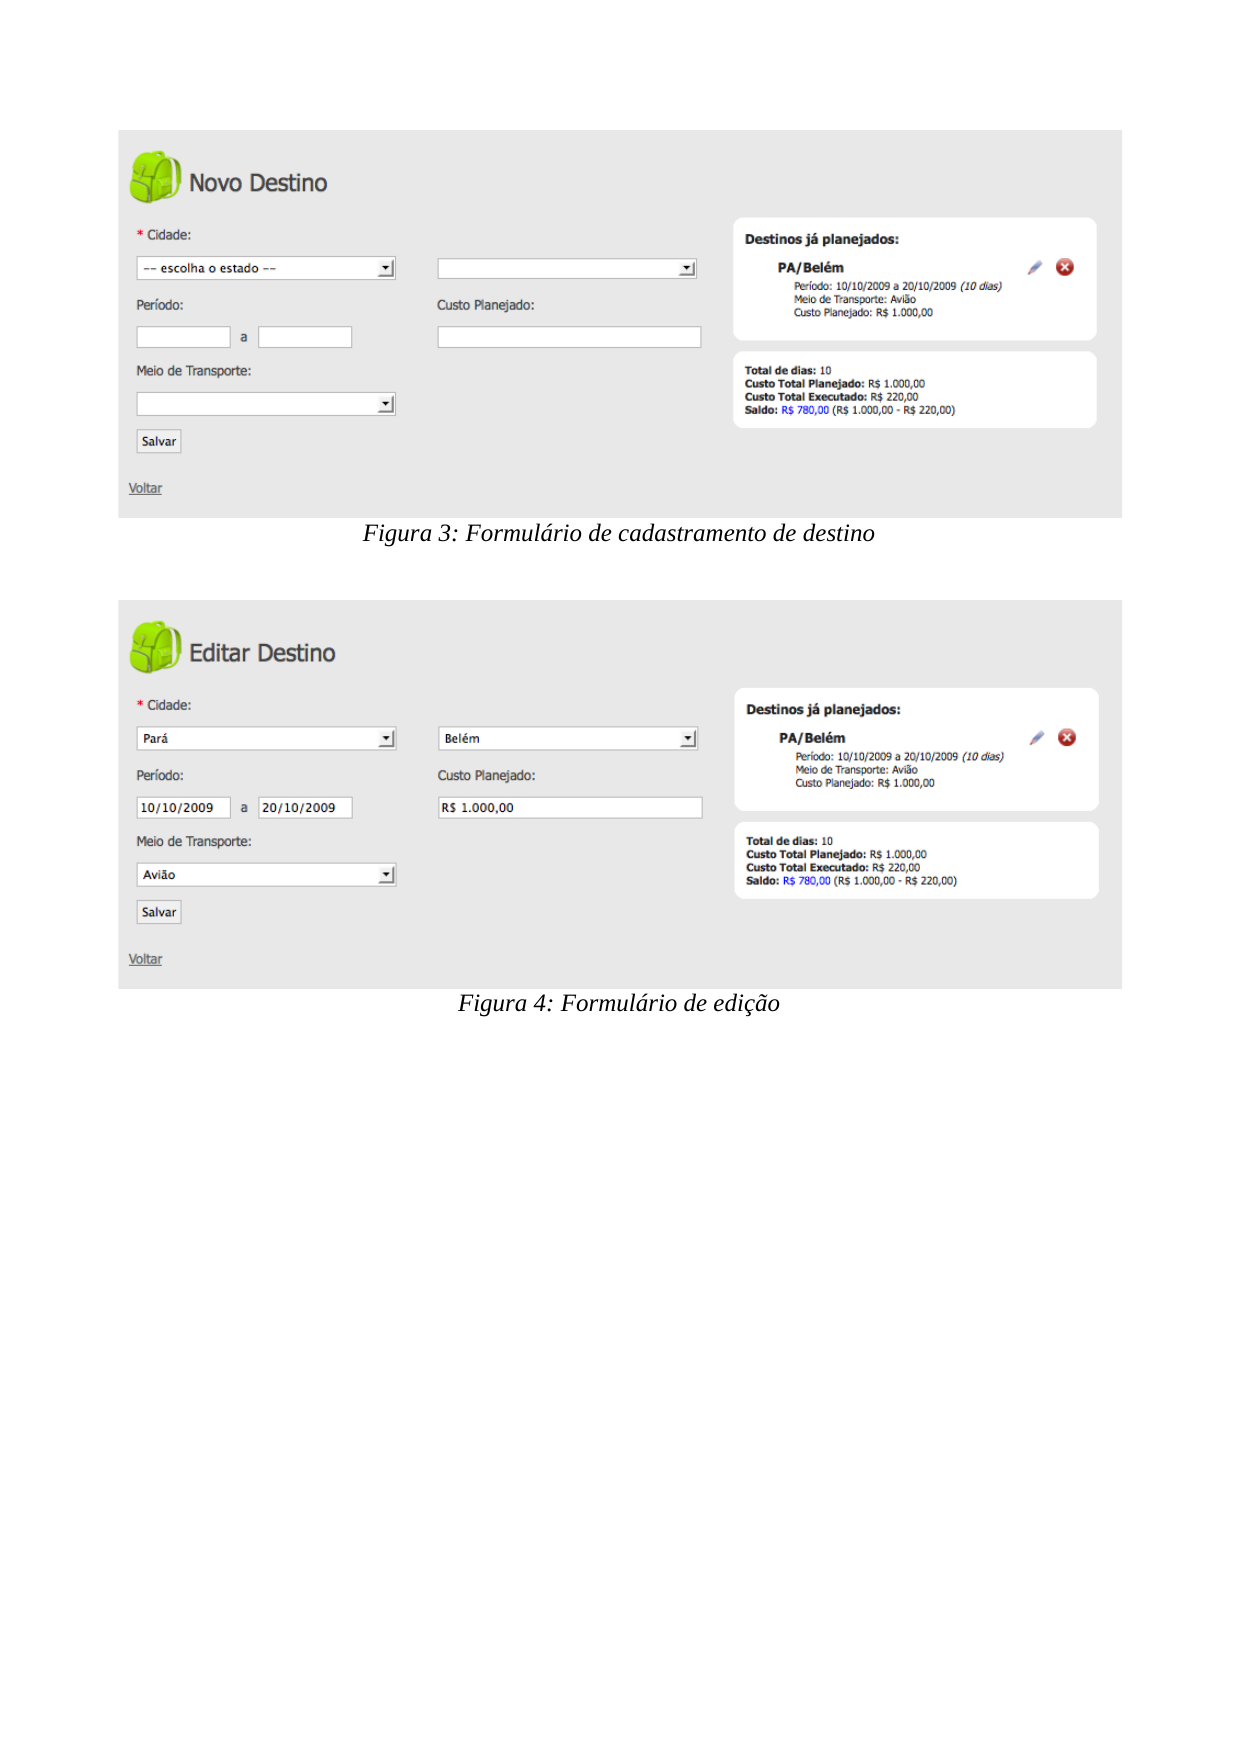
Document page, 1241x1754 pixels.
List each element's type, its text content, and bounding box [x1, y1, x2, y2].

picture [118, 130, 1123, 518]
picture [118, 600, 1123, 989]
text Figura 3: Formulário de cadastramento de destino [118, 518, 1122, 546]
text Figura 4: Formulário de edição [118, 989, 1122, 1017]
